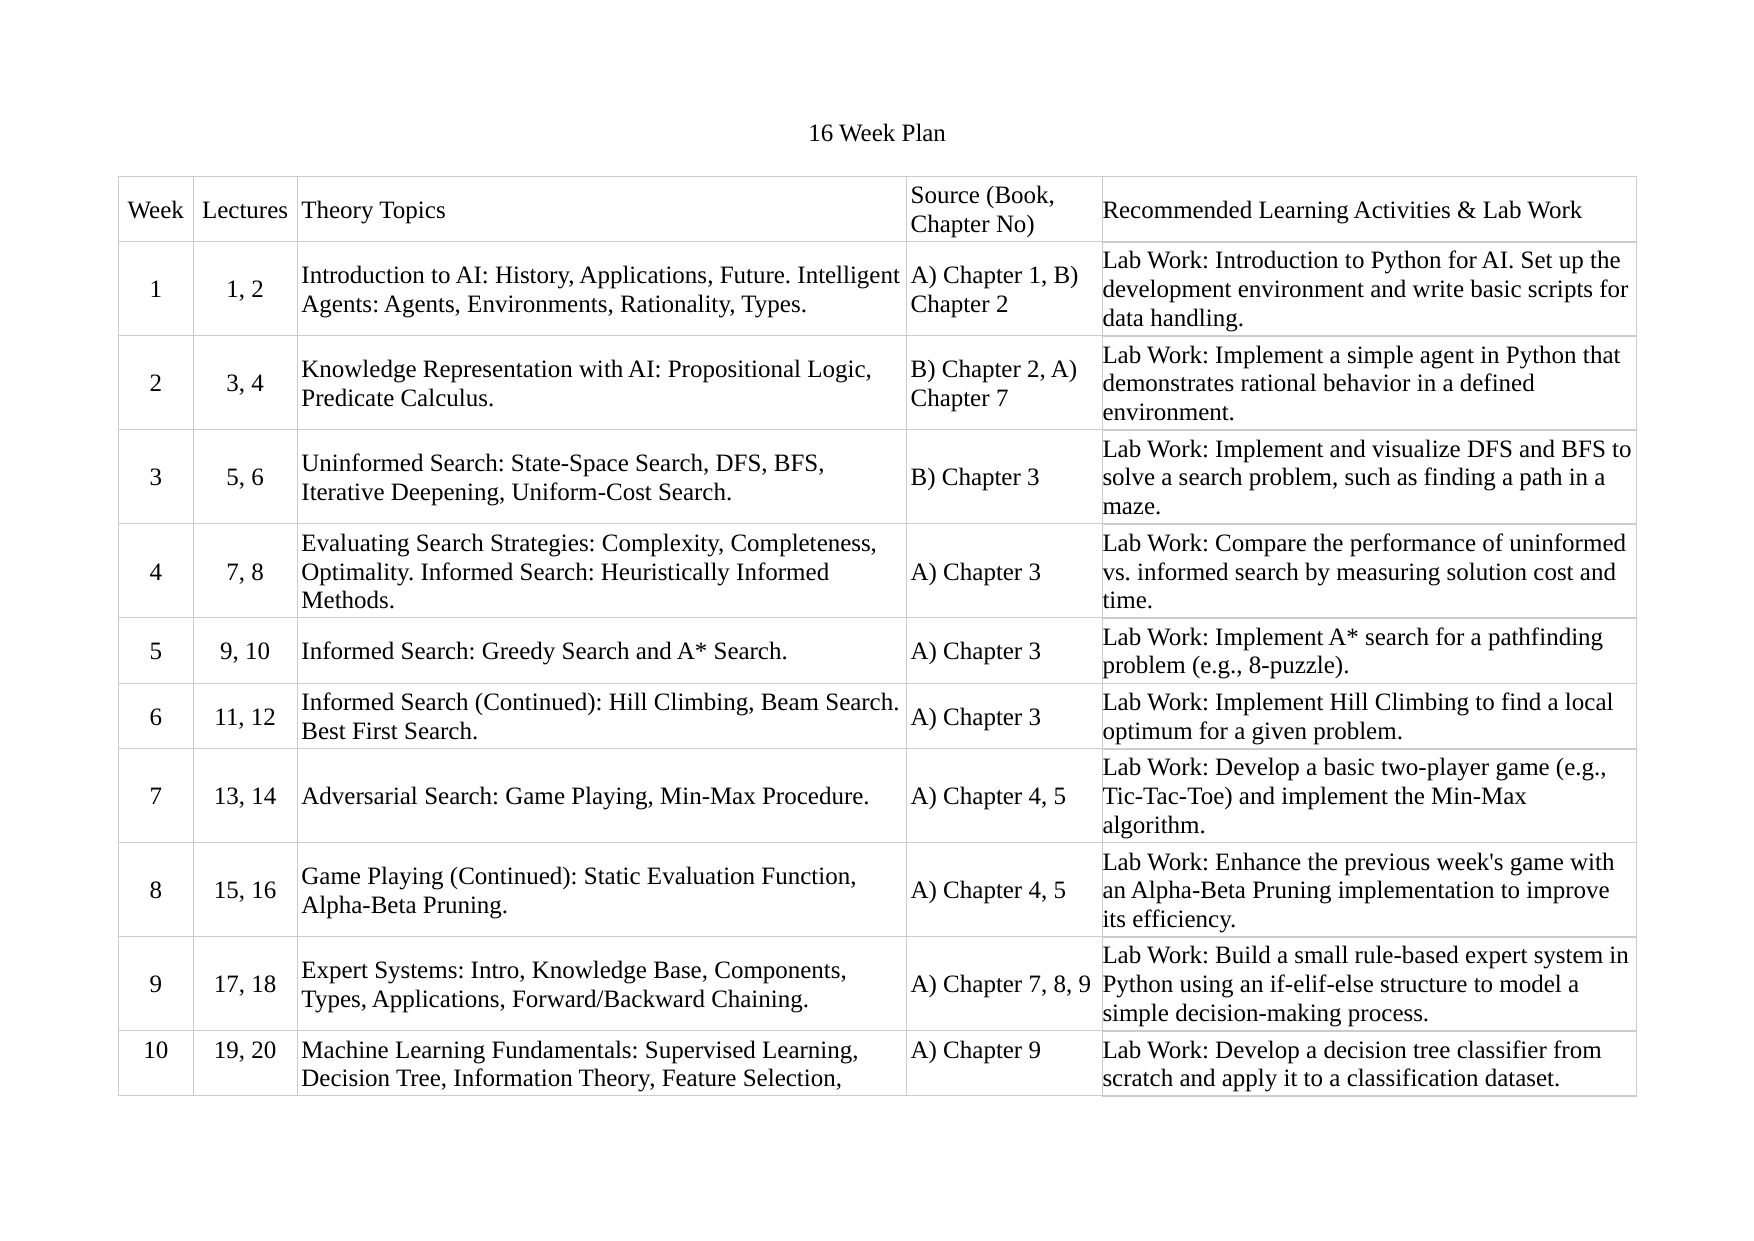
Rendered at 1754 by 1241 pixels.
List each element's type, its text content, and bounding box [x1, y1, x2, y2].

table_cell 7, 8 [194, 524, 297, 617]
table_cell B) Chapter 3 [907, 430, 1102, 523]
table_cell 8 [119, 843, 193, 936]
table_cell Introduction to AI: History, Applications, Future. Intelligent Agents: Agents, Environments, Rationality, Types. [298, 242, 906, 335]
table_cell Evaluating Search Strategies: Complexity, Completeness, Optimality. Informed Search: Heuristically Informed Methods. [298, 524, 906, 617]
table_cell Lab Work: Develop a basic two-player game (e.g., Tic-Tac-Toe) and implement the Min-Max algorithm. [1103, 750, 1636, 842]
table_cell 4 [119, 524, 193, 617]
table_cell 7 [119, 749, 193, 842]
table_cell Knowledge Representation with AI: Propositional Logic, Predicate Calculus. [298, 336, 906, 429]
table_cell 9, 10 [194, 618, 297, 682]
table_cell Informed Search: Greedy Search and A* Search. [298, 618, 906, 682]
table_cell A) Chapter 3 [907, 684, 1102, 748]
table_cell 9 [119, 937, 193, 1030]
table_cell Machine Learning Fundamentals: Supervised Learning, Decision Tree, Information Theory, Feature Selection, [298, 1031, 906, 1095]
table_cell A) Chapter 4, 5 [907, 749, 1102, 842]
table_header Source (Book, Chapter No) [907, 177, 1102, 241]
table_cell 6 [119, 684, 193, 748]
table_cell 5 [119, 618, 193, 682]
table_cell A) Chapter 1, B) Chapter 2 [907, 242, 1102, 335]
text 16 Week Plan [118, 118, 1636, 147]
table_cell Lab Work: Compare the performance of uninformed vs. informed search by measuring solution cost and time. [1103, 525, 1636, 617]
table_cell Lab Work: Implement and visualize DFS and BFS to solve a search problem, such as finding a path in a maze. [1103, 431, 1636, 523]
table_cell 13, 14 [194, 749, 297, 842]
table_cell 1, 2 [194, 242, 297, 335]
table_cell 2 [119, 336, 193, 429]
table_cell Lab Work: Introduction to Python for AI. Set up the development environment and write basic scripts for data handling. [1103, 243, 1636, 335]
table_cell 5, 6 [194, 430, 297, 523]
table_cell Game Playing (Continued): Static Evaluation Function, Alpha-Beta Pruning. [298, 843, 906, 936]
table_cell 17, 18 [194, 937, 297, 1030]
table_cell B) Chapter 2, A) Chapter 7 [907, 336, 1102, 429]
table_cell 3 [119, 430, 193, 523]
table_cell Expert Systems: Intro, Knowledge Base, Components, Types, Applications, Forward/Backward Chaining. [298, 937, 906, 1030]
table_cell Lab Work: Implement a simple agent in Python that demonstrates rational behavior in a defined environment. [1103, 337, 1636, 429]
table_cell 10 [119, 1031, 193, 1095]
table_cell Adversarial Search: Game Playing, Min-Max Procedure. [298, 749, 906, 842]
table_cell A) Chapter 3 [907, 524, 1102, 617]
table_cell 11, 12 [194, 684, 297, 748]
table_cell A) Chapter 7, 8, 9 [907, 937, 1102, 1030]
table_cell A) Chapter 4, 5 [907, 843, 1102, 936]
table_cell Lab Work: Enhance the previous week's game with an Alpha-Beta Pruning implementation to improve its efficiency. [1103, 843, 1636, 936]
table_cell A) Chapter 9 [907, 1031, 1102, 1095]
table_cell Lab Work: Build a small rule-based expert system in Python using an if-elif-else structure to model a simple decision-making process. [1103, 938, 1636, 1030]
table_cell Lab Work: Implement Hill Climbing to find a local optimum for a given problem. [1103, 684, 1636, 748]
table_cell Informed Search (Continued): Hill Climbing, Beam Search. Best First Search. [298, 684, 906, 748]
table_header Lectures [194, 177, 297, 241]
table_cell 3, 4 [194, 336, 297, 429]
table_cell 1 [119, 242, 193, 335]
table_cell Lab Work: Implement A* search for a pathfinding problem (e.g., 8-puzzle). [1103, 619, 1636, 682]
table_header Week [119, 177, 193, 241]
table_header Recommended Learning Activities & Lab Work [1103, 177, 1636, 241]
table_header Theory Topics [298, 177, 906, 241]
table_cell Lab Work: Develop a decision tree classifier from scratch and apply it to a classification dataset. [1103, 1032, 1636, 1095]
table_cell Uninformed Search: State-Space Search, DFS, BFS, Iterative Deepening, Uniform-Cost Search. [298, 430, 906, 523]
table_cell 19, 20 [194, 1031, 297, 1095]
table_cell 15, 16 [194, 843, 297, 936]
table_cell A) Chapter 3 [907, 618, 1102, 682]
